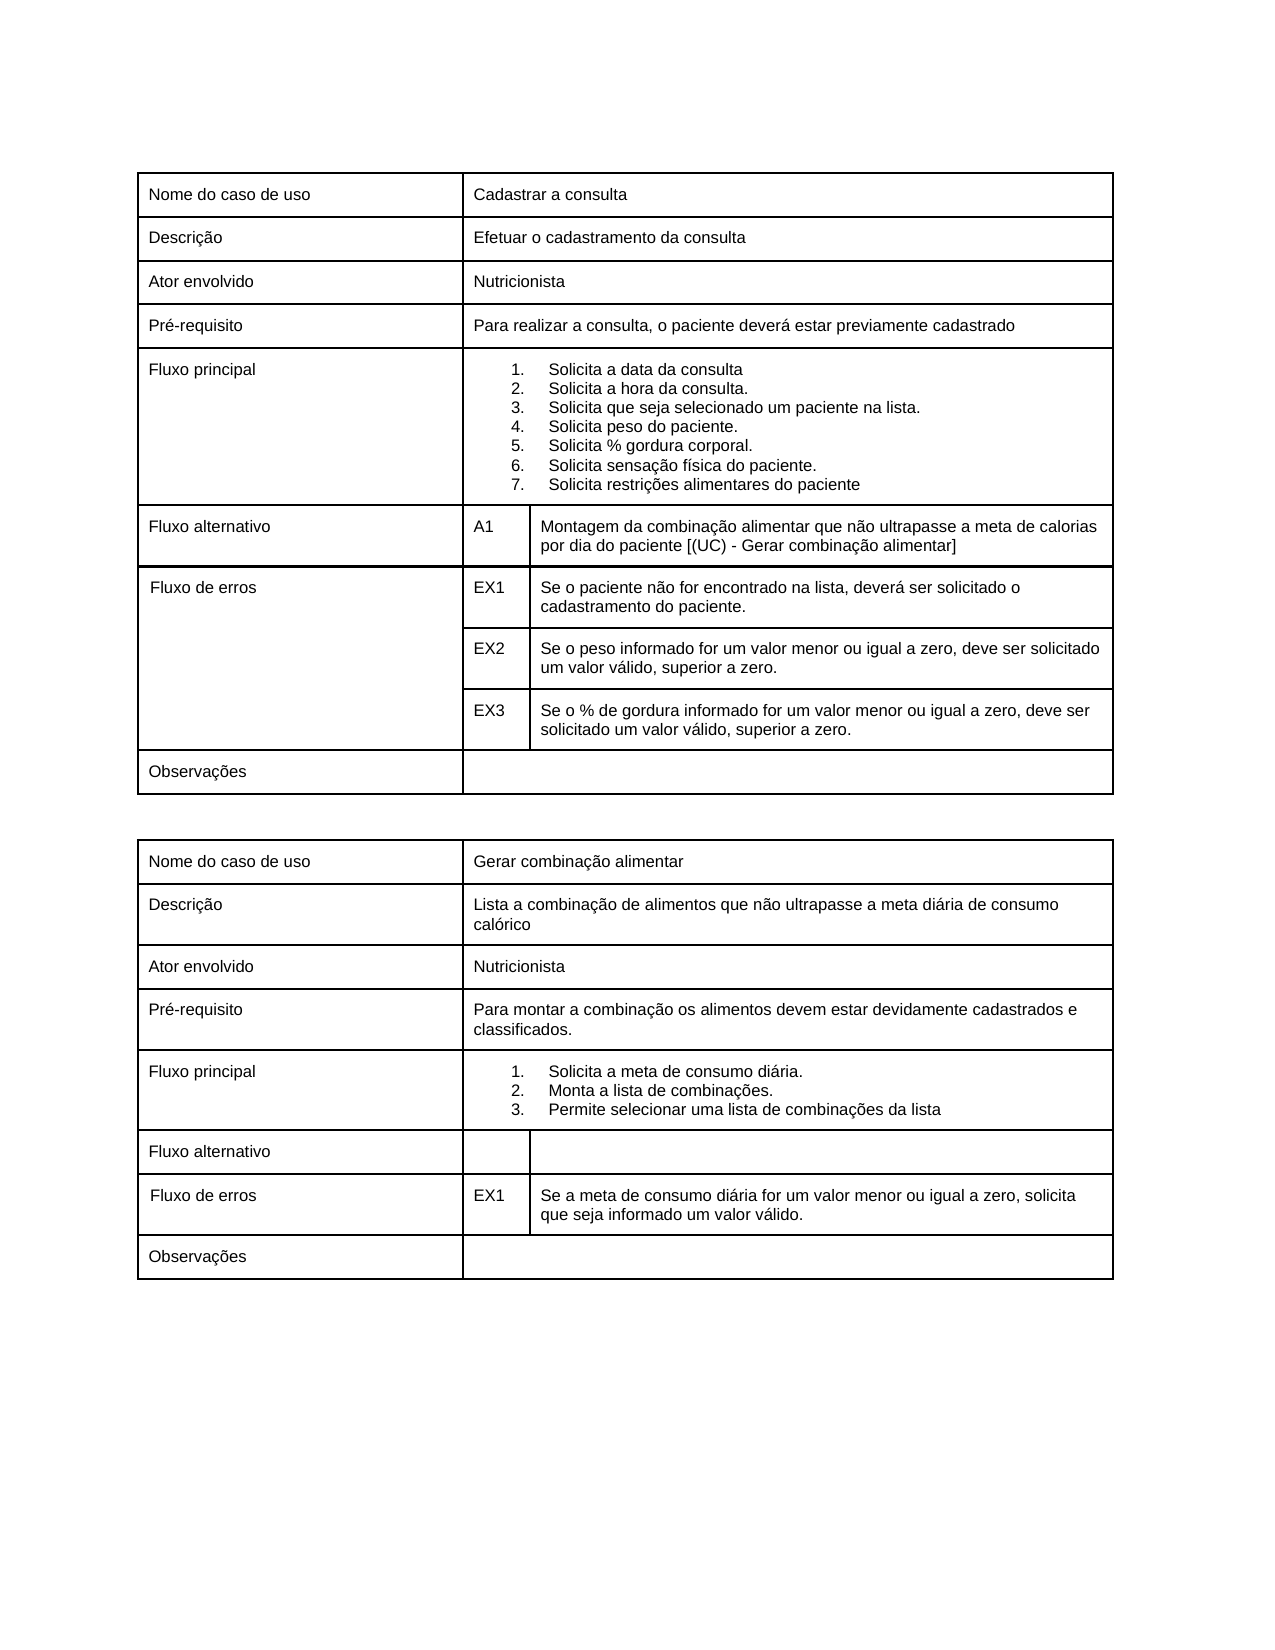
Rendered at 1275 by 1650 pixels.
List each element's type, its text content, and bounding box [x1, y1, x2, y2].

table_cell Fluxo de erros [139, 1175, 462, 1234]
table_cell Se a meta de consumo diária for um valor menor ou igual a zero, solicita que seja informado um valor válido. [531, 1175, 1112, 1234]
table_header Cadastrar a consulta [464, 174, 1112, 216]
table_cell Montagem da combinação alimentar que não ultrapasse a meta de calorias por dia do paciente [(UC) - Gerar combinação alimentar] [531, 506, 1112, 565]
table_cell [464, 1236, 1112, 1278]
table_cell EX3 [464, 690, 529, 749]
table_cell Nutricionista [464, 262, 1112, 303]
table_cell Para montar a combinação os alimentos devem estar devidamente cadastrados e classificados. [464, 990, 1112, 1049]
table_cell EX1 [464, 568, 529, 627]
table_cell Se o peso informado for um valor menor ou igual a zero, deve ser solicitado um valor válido, superior a zero. [531, 629, 1112, 688]
table_cell Fluxo principal [139, 349, 462, 504]
table_cell EX2 [464, 629, 529, 688]
table_header Nome do caso de uso [139, 174, 462, 216]
table_cell [464, 1131, 529, 1173]
table_cell Fluxo principal [139, 1051, 462, 1129]
table_cell Pré-requisito [139, 305, 462, 347]
table_cell [464, 751, 1112, 793]
table_header Gerar combinação alimentar [464, 841, 1112, 883]
table_cell Solicita a data da consulta Solicita a hora da consulta. Solicita que seja selecionado um paciente na lista. Solicita peso do paciente. Solicita % gordura corporal. Solicita sensação física do paciente. Solicita restrições alimentares do paciente [464, 349, 1112, 504]
table_cell Descrição [139, 218, 462, 259]
table_cell A1 [464, 506, 529, 565]
table_cell Ator envolvido [139, 262, 462, 303]
table_cell Nutricionista [464, 946, 1112, 988]
table_cell Ator envolvido [139, 946, 462, 988]
table_header Nome do caso de uso [139, 841, 462, 883]
table_cell Descrição [139, 885, 462, 944]
table_cell Fluxo alternativo [139, 506, 462, 565]
table_cell Efetuar o cadastramento da consulta [464, 218, 1112, 259]
table_cell Observações [139, 751, 462, 793]
table_cell Fluxo alternativo [139, 1131, 462, 1173]
table_cell Se o paciente não for encontrado na lista, deverá ser solicitado o cadastramento do paciente. [531, 568, 1112, 627]
table_cell EX1 [464, 1175, 529, 1234]
table_cell Se o % de gordura informado for um valor menor ou igual a zero, deve ser solicitado um valor válido, superior a zero. [531, 690, 1112, 749]
table_cell [531, 1131, 1112, 1173]
table_cell Observações [139, 1236, 462, 1278]
table_cell Para realizar a consulta, o paciente deverá estar previamente cadastrado [464, 305, 1112, 347]
table_cell Pré-requisito [139, 990, 462, 1049]
table_cell Lista a combinação de alimentos que não ultrapasse a meta diária de consumo calórico [464, 885, 1112, 944]
table_cell Fluxo de erros [139, 568, 462, 749]
table_cell Solicita a meta de consumo diária. Monta a lista de combinações. Permite selecionar uma lista de combinações da lista [464, 1051, 1112, 1129]
